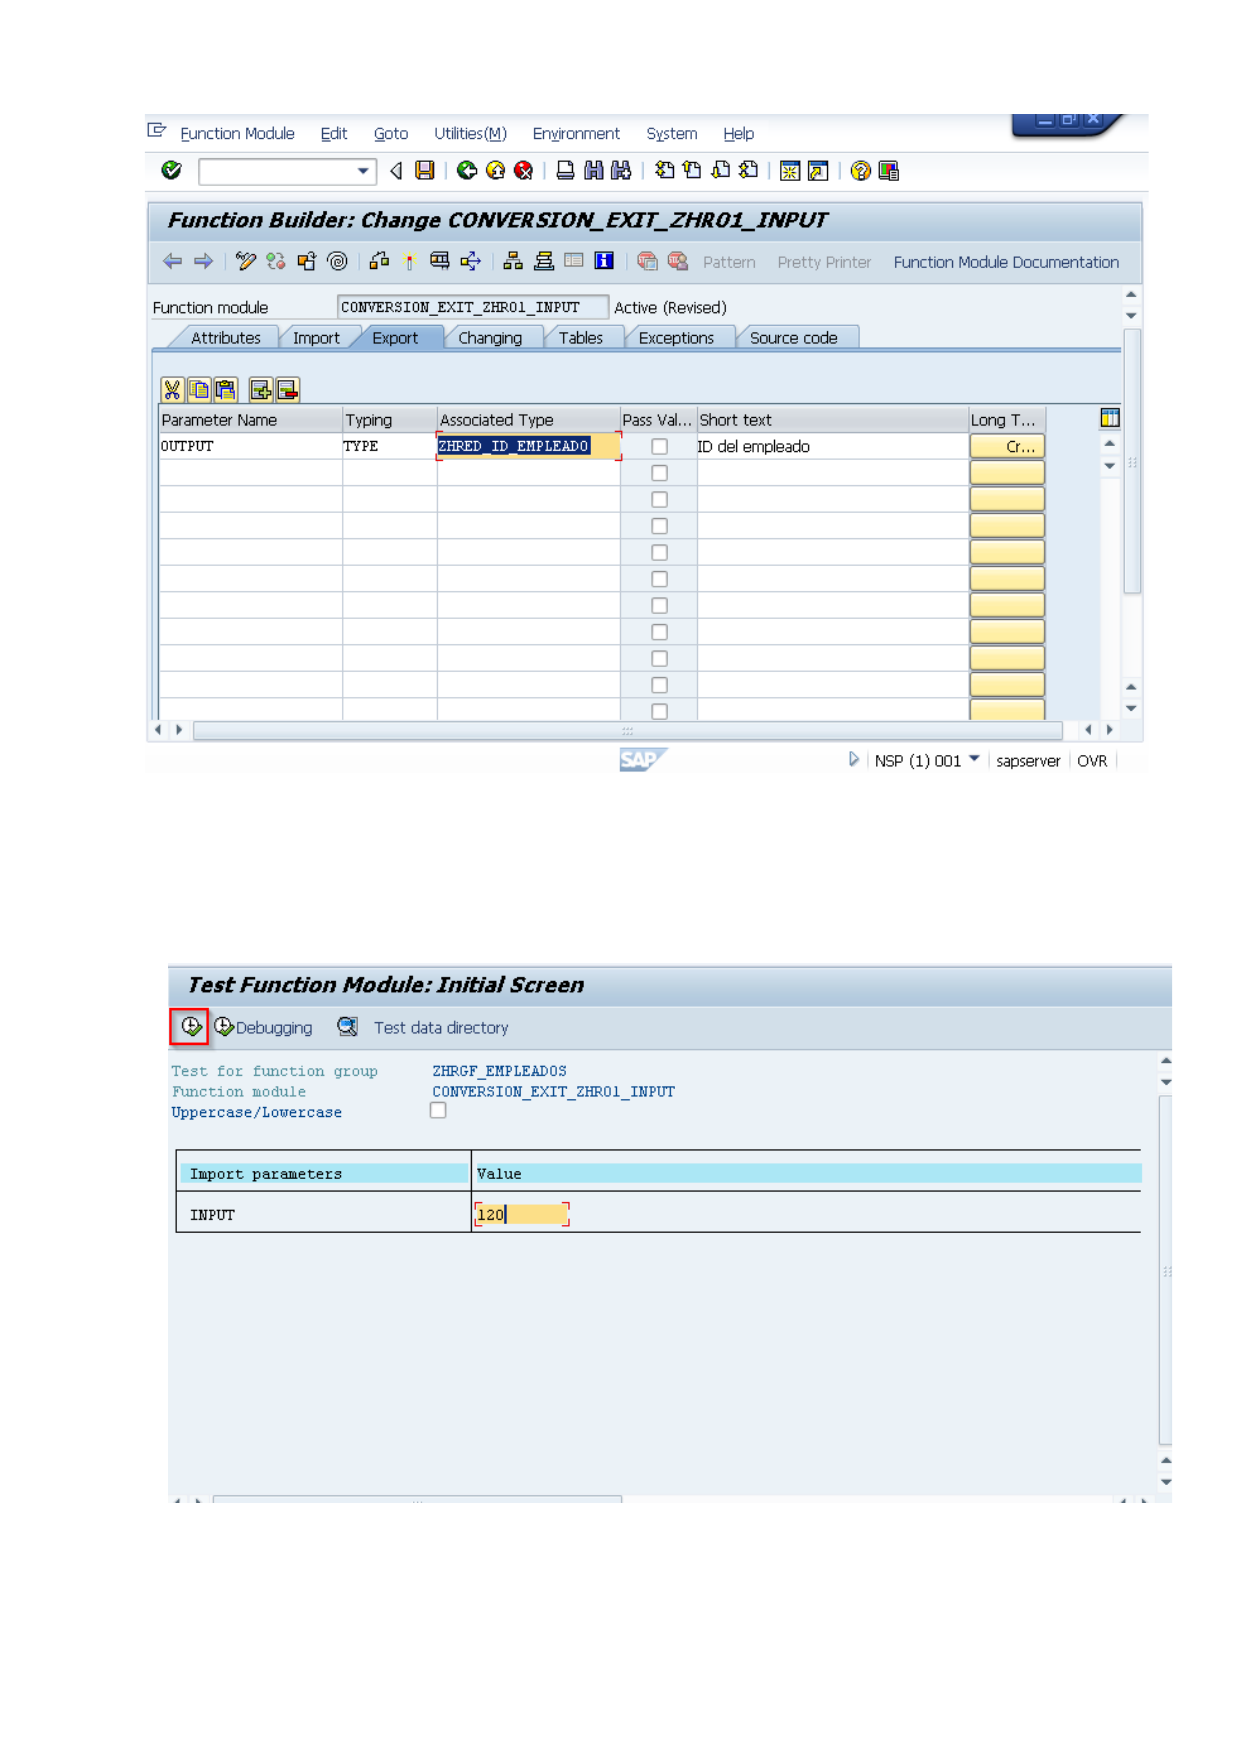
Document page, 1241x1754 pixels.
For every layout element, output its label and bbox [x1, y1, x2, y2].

picture [144, 114, 1149, 773]
picture [168, 963, 1173, 1503]
